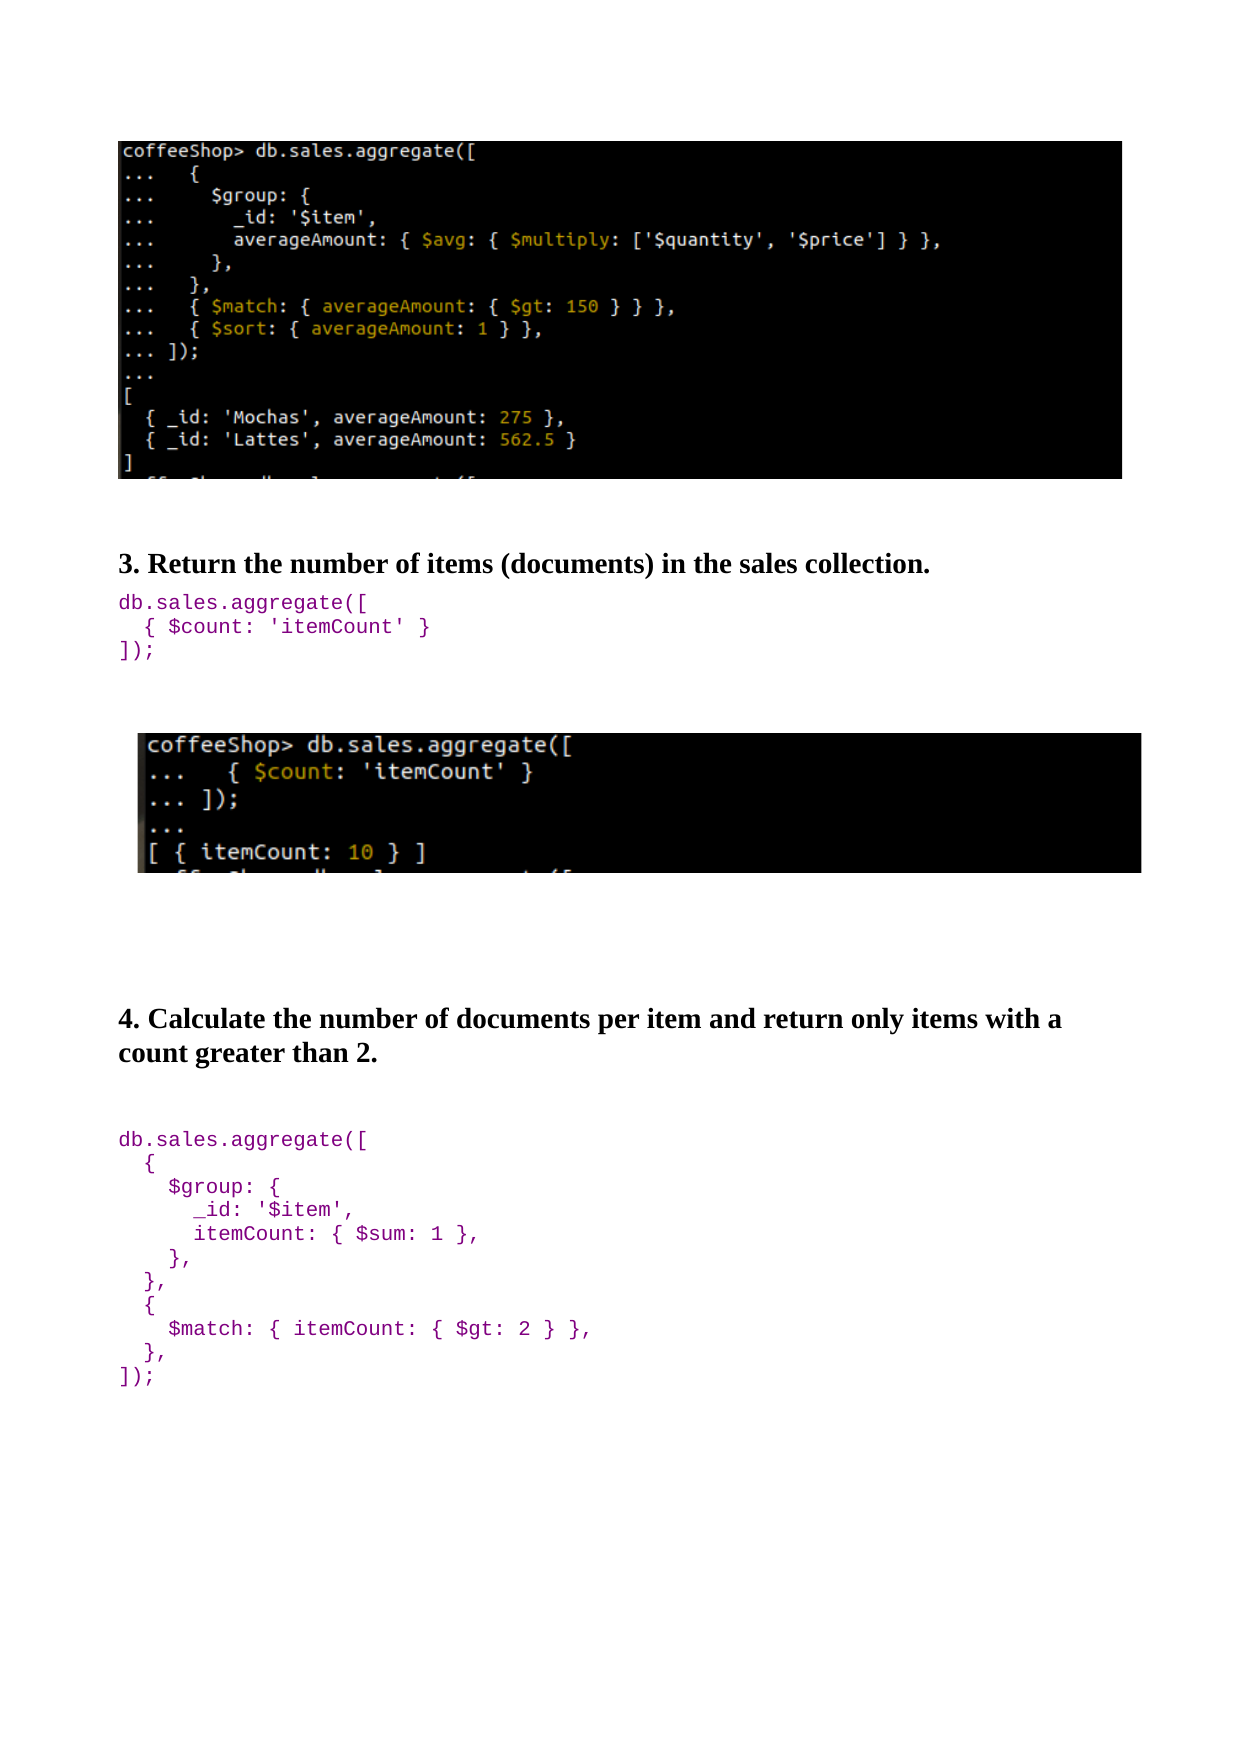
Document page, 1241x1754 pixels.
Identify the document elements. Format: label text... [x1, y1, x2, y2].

subtitle 4. Calculate the number of documents per item and return only items with a count greater than 2. [118, 1001, 1122, 1068]
text $group: { [118, 1176, 1122, 1199]
text ]); [118, 1365, 1122, 1389]
text }, [118, 1341, 1122, 1365]
text $match: { itemCount: { $gt: 2 } }, [118, 1318, 1122, 1341]
text db.sales.aggregate([ [118, 592, 1122, 616]
text { [118, 1152, 1122, 1176]
subtitle 3. Return the number of items (documents) in the sales collection. [118, 546, 1122, 579]
picture [137, 733, 1142, 873]
text }, [118, 1270, 1122, 1294]
text }, [118, 1247, 1122, 1270]
text itemCount: { $sum: 1 }, [118, 1223, 1122, 1247]
text db.sales.aggregate([ [118, 1128, 1122, 1152]
text _id: '$item', [118, 1199, 1122, 1223]
picture [118, 141, 1123, 479]
text { $count: 'itemCount' } [118, 616, 1122, 639]
text { [118, 1294, 1122, 1318]
text ]); [118, 639, 1122, 663]
